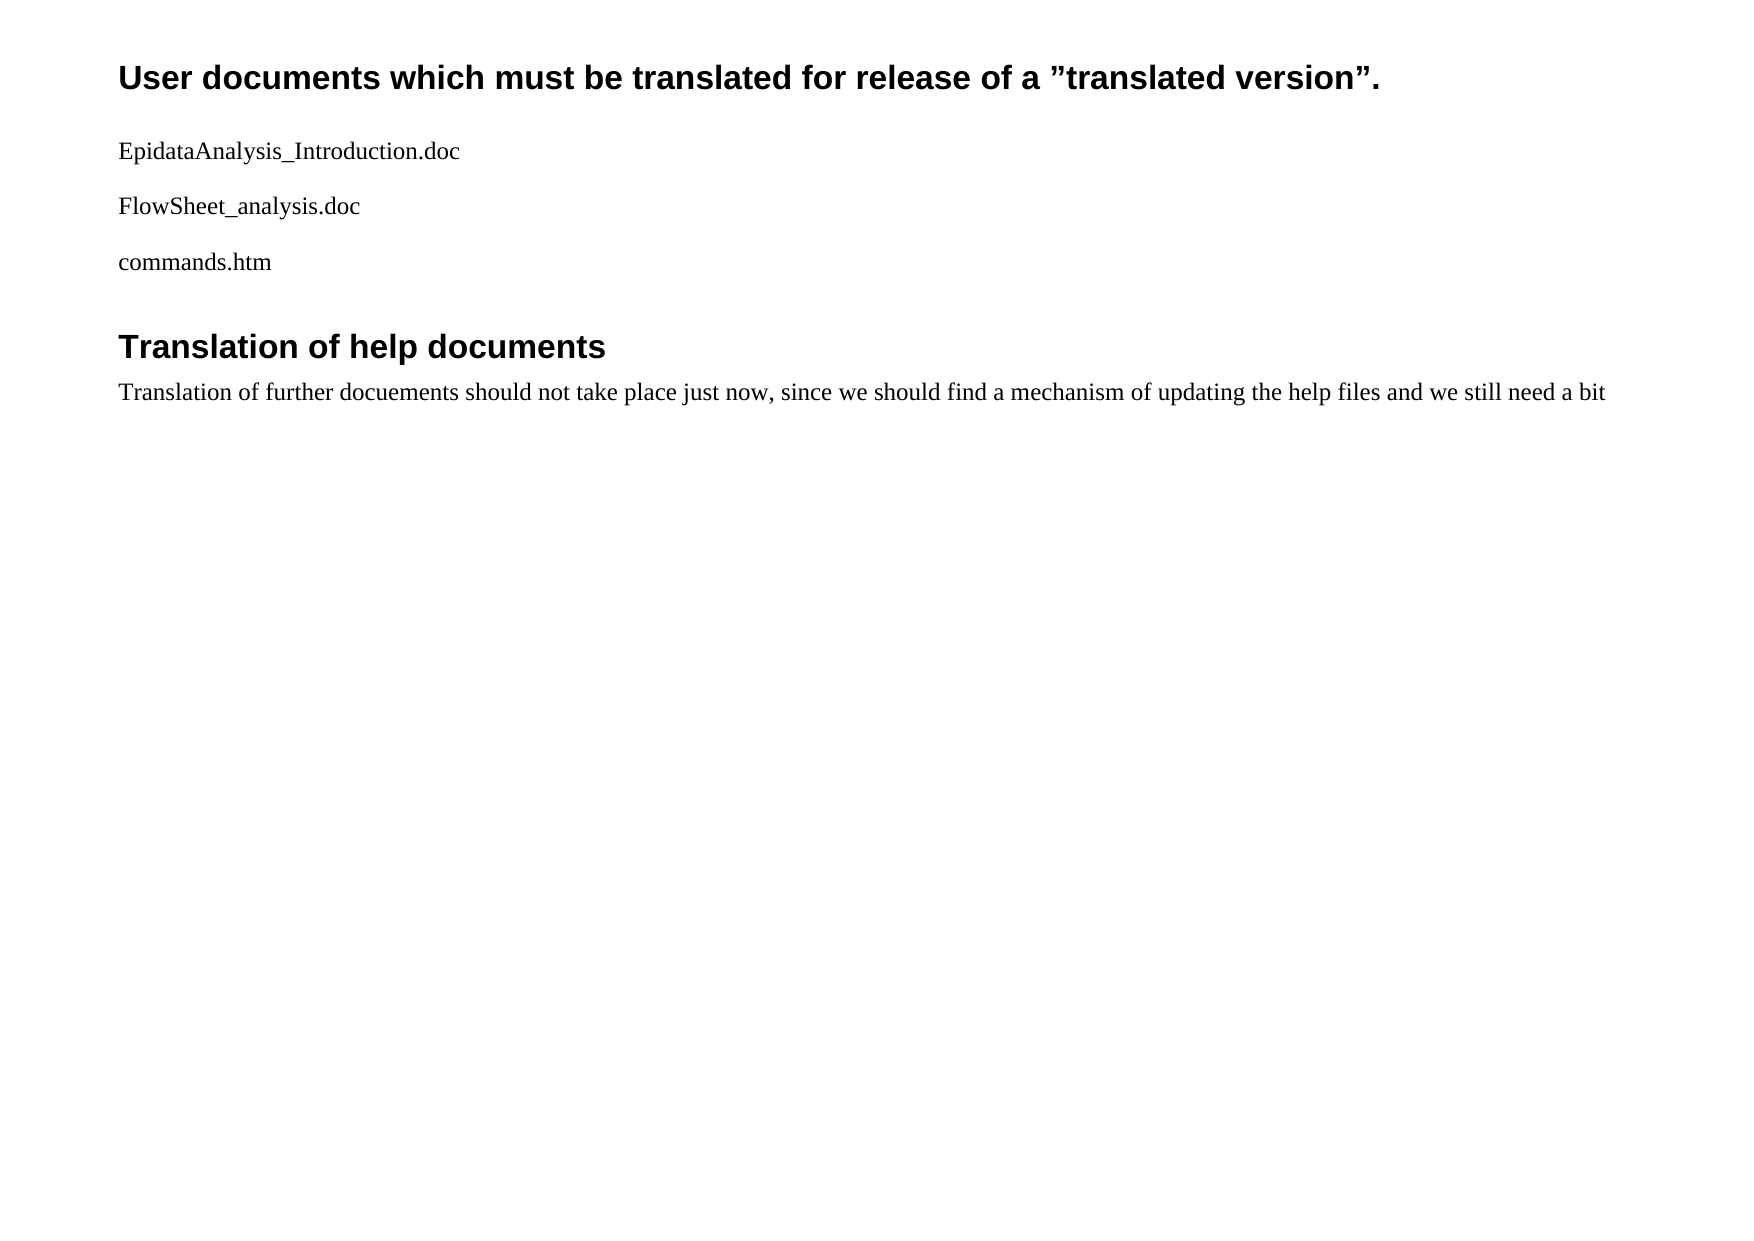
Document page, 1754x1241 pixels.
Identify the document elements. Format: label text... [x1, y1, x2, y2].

subtitle Translation of help documents [118, 328, 1636, 366]
text Translation of further docuements should not take place just now, since we should find a mechanism of updating the help files and we still need a bit [118, 378, 1636, 406]
text commands.htm [118, 248, 1636, 275]
text EpidataAnalysis_Introduction.doc [118, 137, 1636, 164]
text FlowSheet_analysis.doc [118, 192, 1636, 220]
subtitle User documents which must be translated for release of a ”translated version”. [118, 59, 1636, 97]
